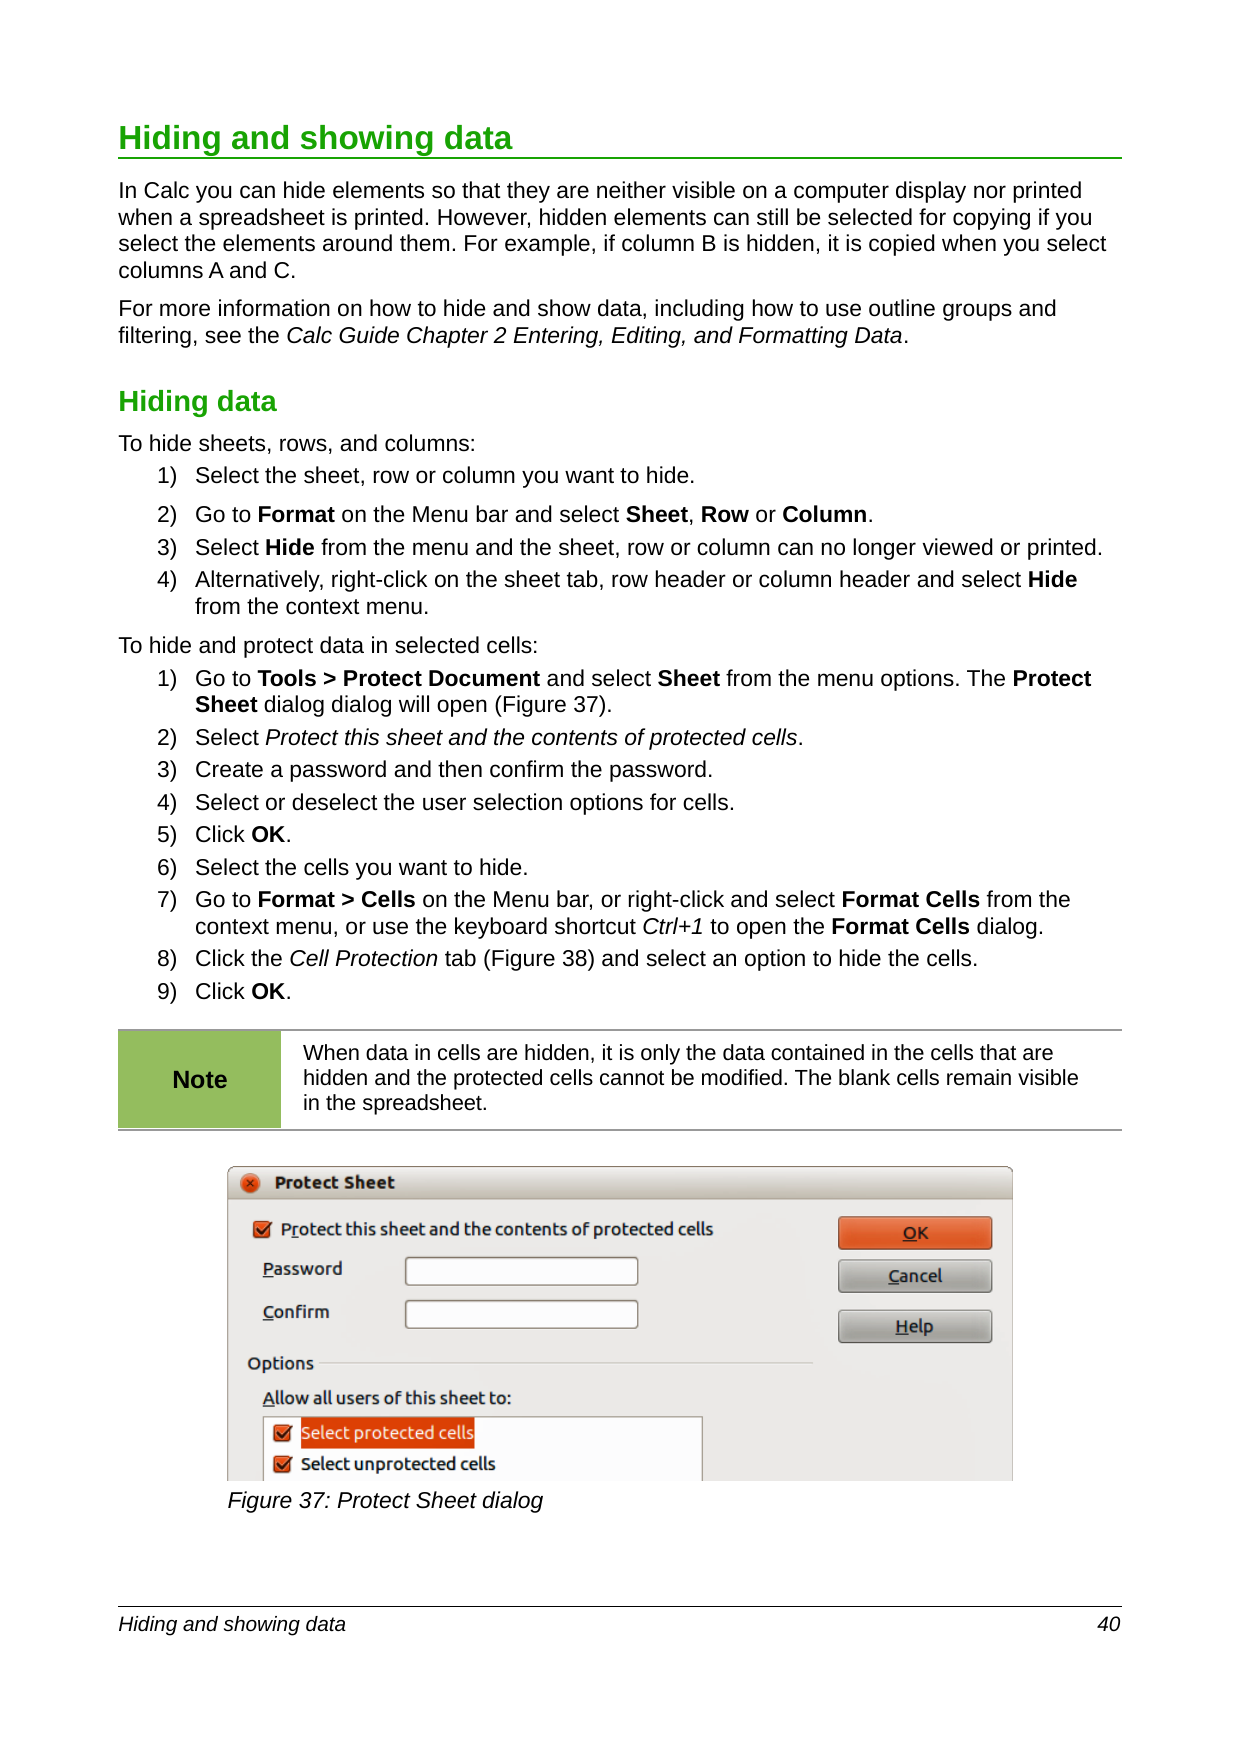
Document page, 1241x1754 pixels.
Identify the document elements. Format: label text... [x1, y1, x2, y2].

list Create a password and then confirm the password. [177, 756, 1122, 782]
picture [227, 1166, 1013, 1481]
list Go to Format on the Menu bar and select Sheet, Row or Column. [177, 501, 1122, 528]
text Figure 37: Protect Sheet dialog [227, 1487, 1013, 1514]
list To hide and protect data in selected cells: [118, 632, 1122, 658]
list Click OK. [177, 978, 1122, 1004]
subtitle Hiding and showing data [118, 118, 1122, 157]
text In Calc you can hide elements so that they are neither visible on a computer display nor printed when a spreadsheet is printed. However, hidden elements can still be selected for copying if you select the elements around them. For example, if column B is hidden, it is copied when you select columns A and C. [118, 177, 1122, 283]
list Go to Format > Cells on the Menu bar, or right-click and select Format Cells from the context menu, or use the keyboard shortcut Ctrl+1 to open the Format Cells dialog. [177, 886, 1122, 939]
table_header Note [118, 1031, 281, 1128]
list Click OK. [177, 821, 1122, 848]
list Select the sheet, row or column you want to hide. [177, 462, 1122, 489]
list To hide sheets, rows, and columns: [118, 429, 1122, 456]
subtitle Hiding data [118, 384, 1122, 417]
list Go to Tools > Protect Document and select Sheet from the menu options. The Protect Sheet dialog dialog will open (Figure 37). [177, 664, 1122, 717]
list Select the cells you want to hide. [177, 854, 1122, 880]
table_header When data in cells are hidden, it is only the data contained in the cells that are hidden and the protected cells cannot be modified. The blank cells remain visible in the spreadsheet. [281, 1031, 1122, 1128]
list Select Protect this sheet and the contents of protected cells. [177, 723, 1122, 750]
list Alternatively, right-click on the sheet tab, row header or column header and select Hide from the context menu. [177, 566, 1122, 619]
list Select or deselect the user selection options for cells. [177, 789, 1122, 815]
text For more information on how to hide and show data, including how to use outline groups and filtering, see the Calc Guide Chapter 2 Entering, Editing, and Formatting Data. [118, 295, 1122, 348]
list Select Hide from the menu and the sheet, row or column can no longer viewed or printed. [177, 534, 1122, 560]
list Click the Cell Protection tab (Figure 38) and select an option to hide the cells. [177, 945, 1122, 972]
